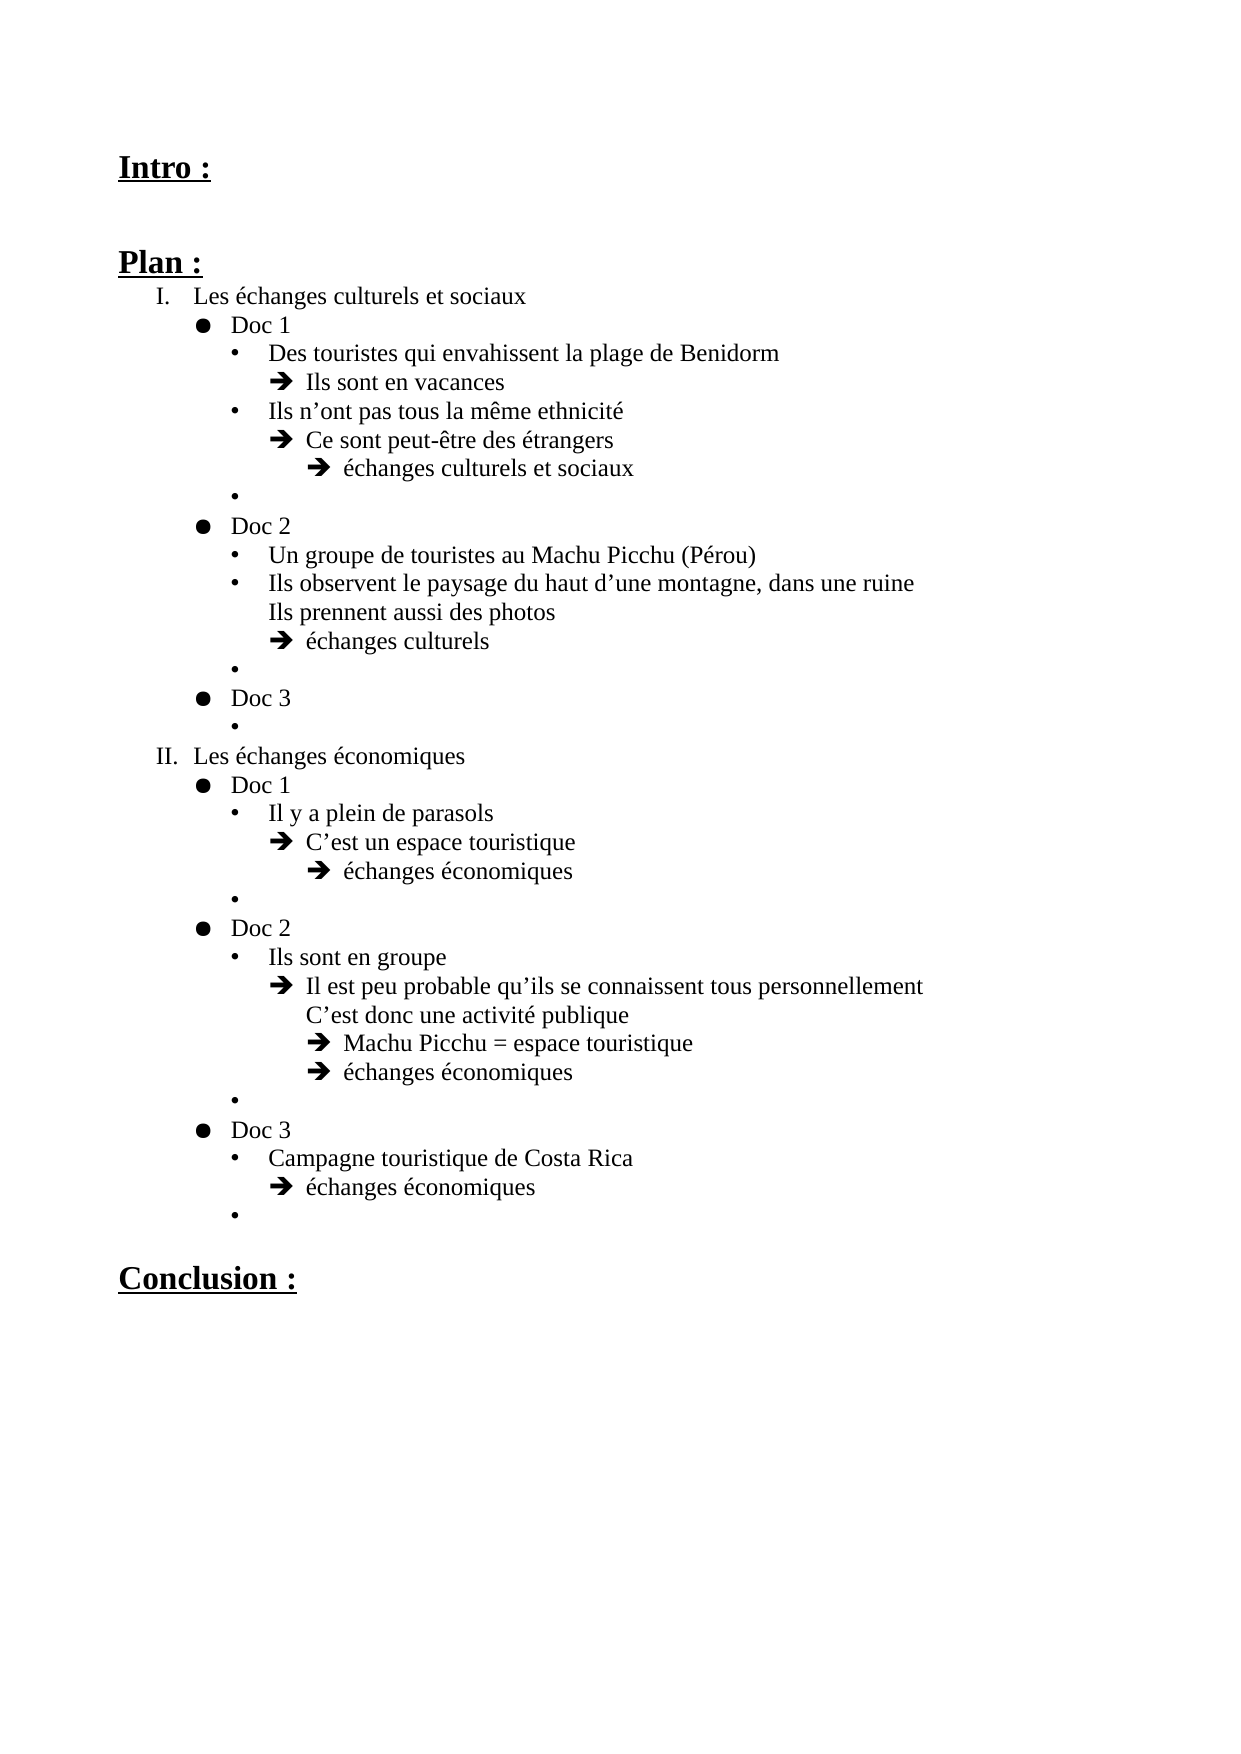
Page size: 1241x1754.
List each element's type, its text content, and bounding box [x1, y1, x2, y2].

list Doc 3 [193, 683, 1122, 712]
list échanges culturels et sociaux [306, 453, 1122, 482]
list Il est peu probable qu’ils se connaissent tous personnellement [268, 971, 1122, 1000]
list Des touristes qui envahissent la plage de Benidorm [231, 338, 1122, 367]
list Ils sont en vacances [268, 367, 1122, 396]
list Campagne touristique de Costa Rica [231, 1143, 1122, 1172]
list Ils prennent aussi des photos [231, 597, 1122, 626]
list Ils observent le paysage du haut d’une montagne, dans une ruine [231, 568, 1122, 597]
text Intro : [118, 147, 1122, 185]
text Plan : [118, 243, 1122, 281]
list Les échanges économiques [156, 741, 1122, 770]
list Doc 1 [193, 310, 1122, 338]
list C’est donc une activité publique [268, 1000, 1122, 1028]
list échanges économiques [306, 856, 1122, 885]
list C’est un espace touristique [268, 827, 1122, 856]
list Machu Picchu = espace touristique [306, 1028, 1122, 1057]
list Doc 3 [193, 1115, 1122, 1143]
list échanges économiques [268, 1172, 1122, 1201]
text Conclusion : [118, 1258, 1122, 1297]
list Doc 2 [193, 913, 1122, 942]
list échanges culturels [268, 626, 1122, 655]
list Il y a plein de parasols [231, 798, 1122, 827]
list Ils sont en groupe [231, 942, 1122, 971]
list Doc 1 [193, 770, 1122, 798]
list Les échanges culturels et sociaux [156, 281, 1122, 310]
list Un groupe de touristes au Machu Picchu (Pérou) [231, 540, 1122, 568]
list Doc 2 [193, 511, 1122, 540]
list Ils n’ont pas tous la même ethnicité [231, 396, 1122, 425]
list échanges économiques [306, 1057, 1122, 1086]
list Ce sont peut-être des étrangers [268, 425, 1122, 453]
